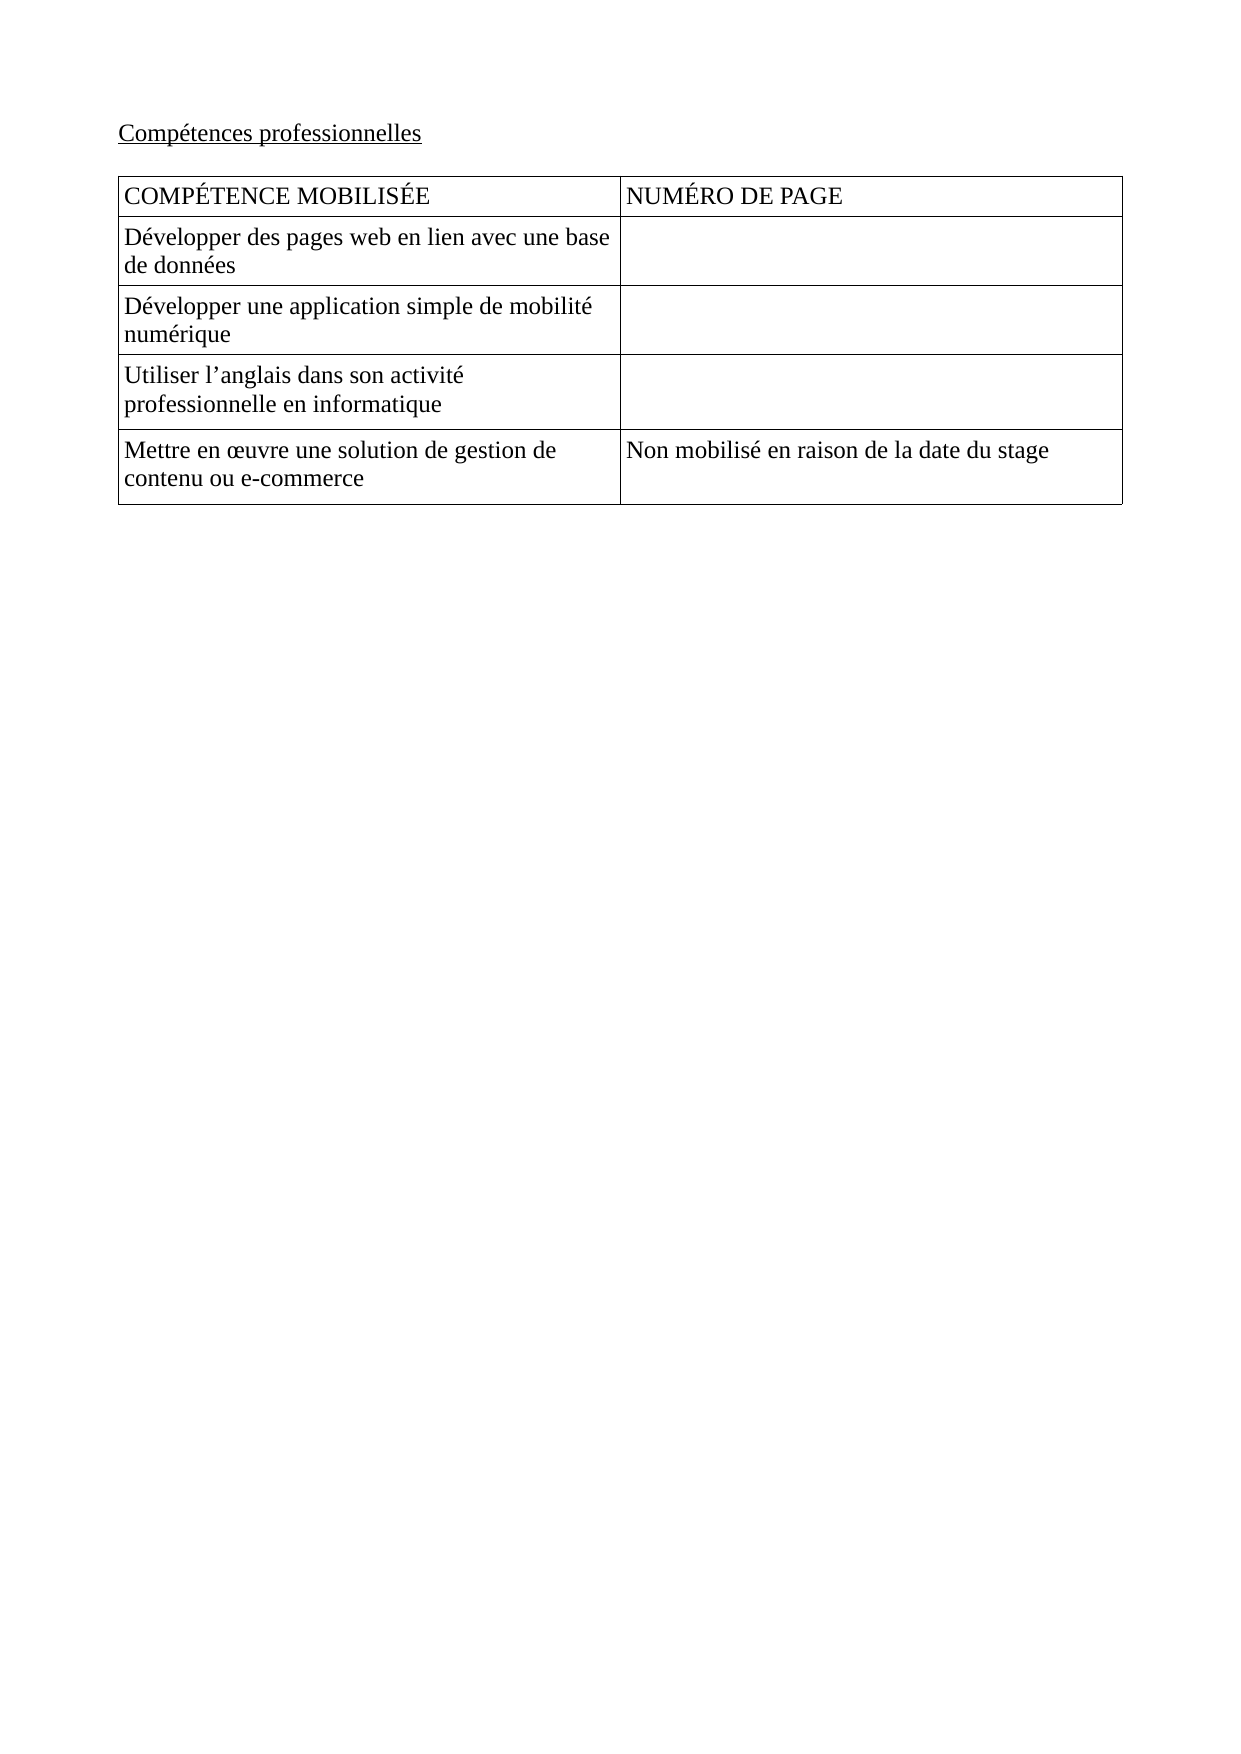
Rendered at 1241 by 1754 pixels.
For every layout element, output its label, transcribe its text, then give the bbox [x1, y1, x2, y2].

table_cell [621, 355, 1122, 429]
table_cell [621, 286, 1122, 354]
table_cell Utiliser l’anglais dans son activité professionnelle en informatique [119, 355, 620, 429]
table_cell [621, 217, 1122, 285]
table_cell Développer une application simple de mobilité numérique [119, 286, 620, 354]
table_cell Développer des pages web en lien avec une base de données [119, 217, 620, 285]
table_cell Non mobilisé en raison de la date du stage [621, 430, 1122, 504]
text Compétences professionnelles [118, 118, 1122, 147]
table_cell Mettre en œuvre une solution de gestion de contenu ou e-commerce [119, 430, 620, 504]
table_header NUMÉRO DE PAGE [621, 177, 1122, 216]
table_header COMPÉTENCE MOBILISÉE [119, 177, 620, 216]
